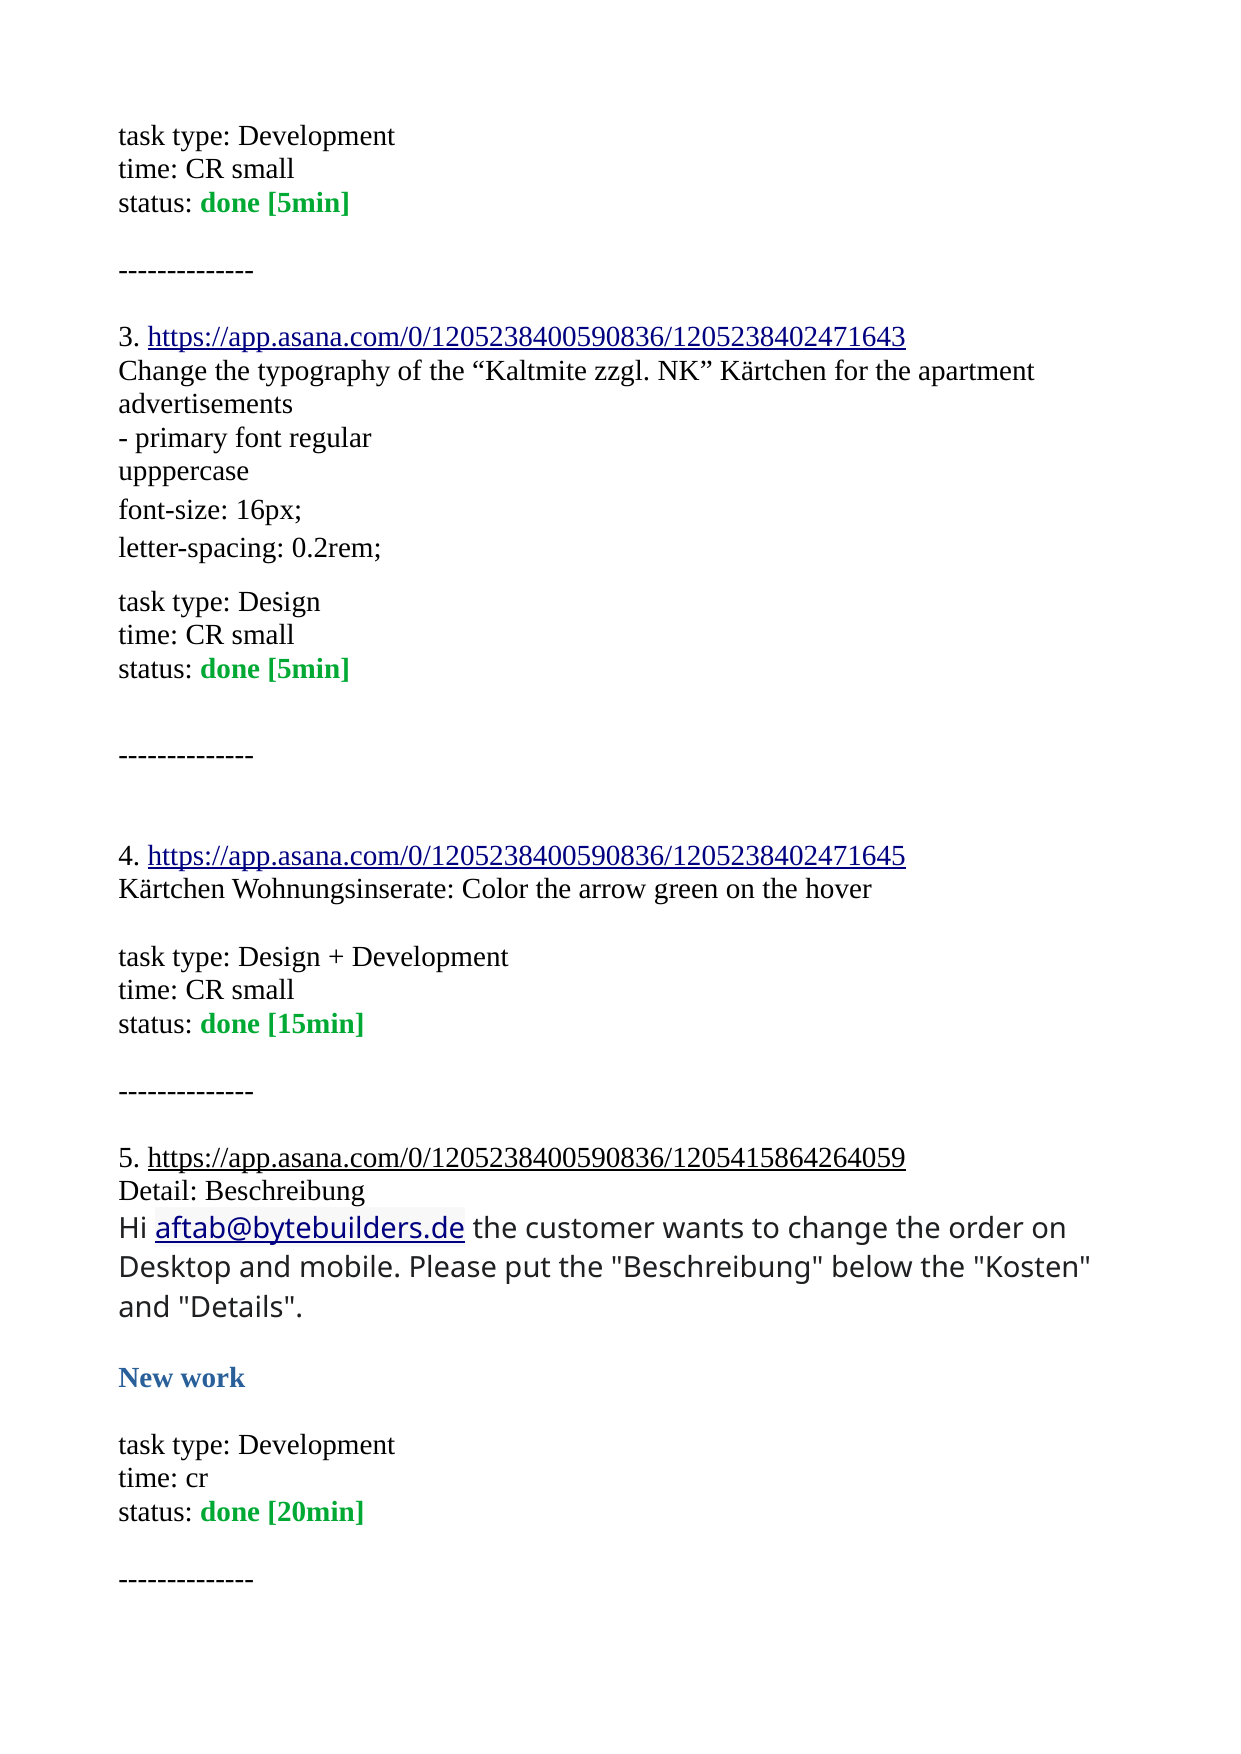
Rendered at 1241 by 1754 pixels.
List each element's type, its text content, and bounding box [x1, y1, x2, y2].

text 5. https://app.asana.com/0/1205238400590836/1205415864264059 [118, 1140, 1122, 1173]
text status: done [20min] [118, 1494, 1122, 1527]
text -------------- [118, 737, 1122, 771]
text 3. https://app.asana.com/0/1205238400590836/1205238402471643 [118, 319, 1122, 353]
text status: done [15min] [118, 1006, 1122, 1039]
text time: CR small [118, 617, 1122, 651]
text time: cr [118, 1460, 1122, 1494]
text time: CR small [118, 972, 1122, 1006]
text status: done [5min] [118, 185, 1122, 219]
text New work [118, 1360, 1122, 1393]
text status: done [5min] [118, 651, 1122, 684]
text -------------- [118, 1561, 1122, 1594]
text - primary font regular [118, 420, 1122, 453]
text Hi aftab@bytebuilders.de the customer wants to change the order on Desktop and mobile. Please put the "Beschreibung" below the "Kosten" and "Details". [118, 1207, 1122, 1326]
text upppercase font-size: 16px; letter-spacing: 0.2rem; [118, 453, 1122, 564]
text Kärtchen Wohnungsinserate: Color the arrow green on the hover [118, 872, 1122, 905]
text task type: Design [118, 584, 1122, 617]
text 4. https://app.asana.com/0/1205238400590836/1205238402471645 [118, 838, 1122, 872]
text Detail: Beschreibung [118, 1173, 1122, 1207]
text Change the typography of the “Kaltmite zzgl. NK” Kärtchen for the apartment advertisements [118, 353, 1122, 420]
text task type: Design + Development [118, 939, 1122, 972]
text time: CR small [118, 152, 1122, 185]
text -------------- [118, 1073, 1122, 1106]
text task type: Development [118, 118, 1122, 152]
text task type: Development [118, 1427, 1122, 1460]
text -------------- [118, 252, 1122, 286]
